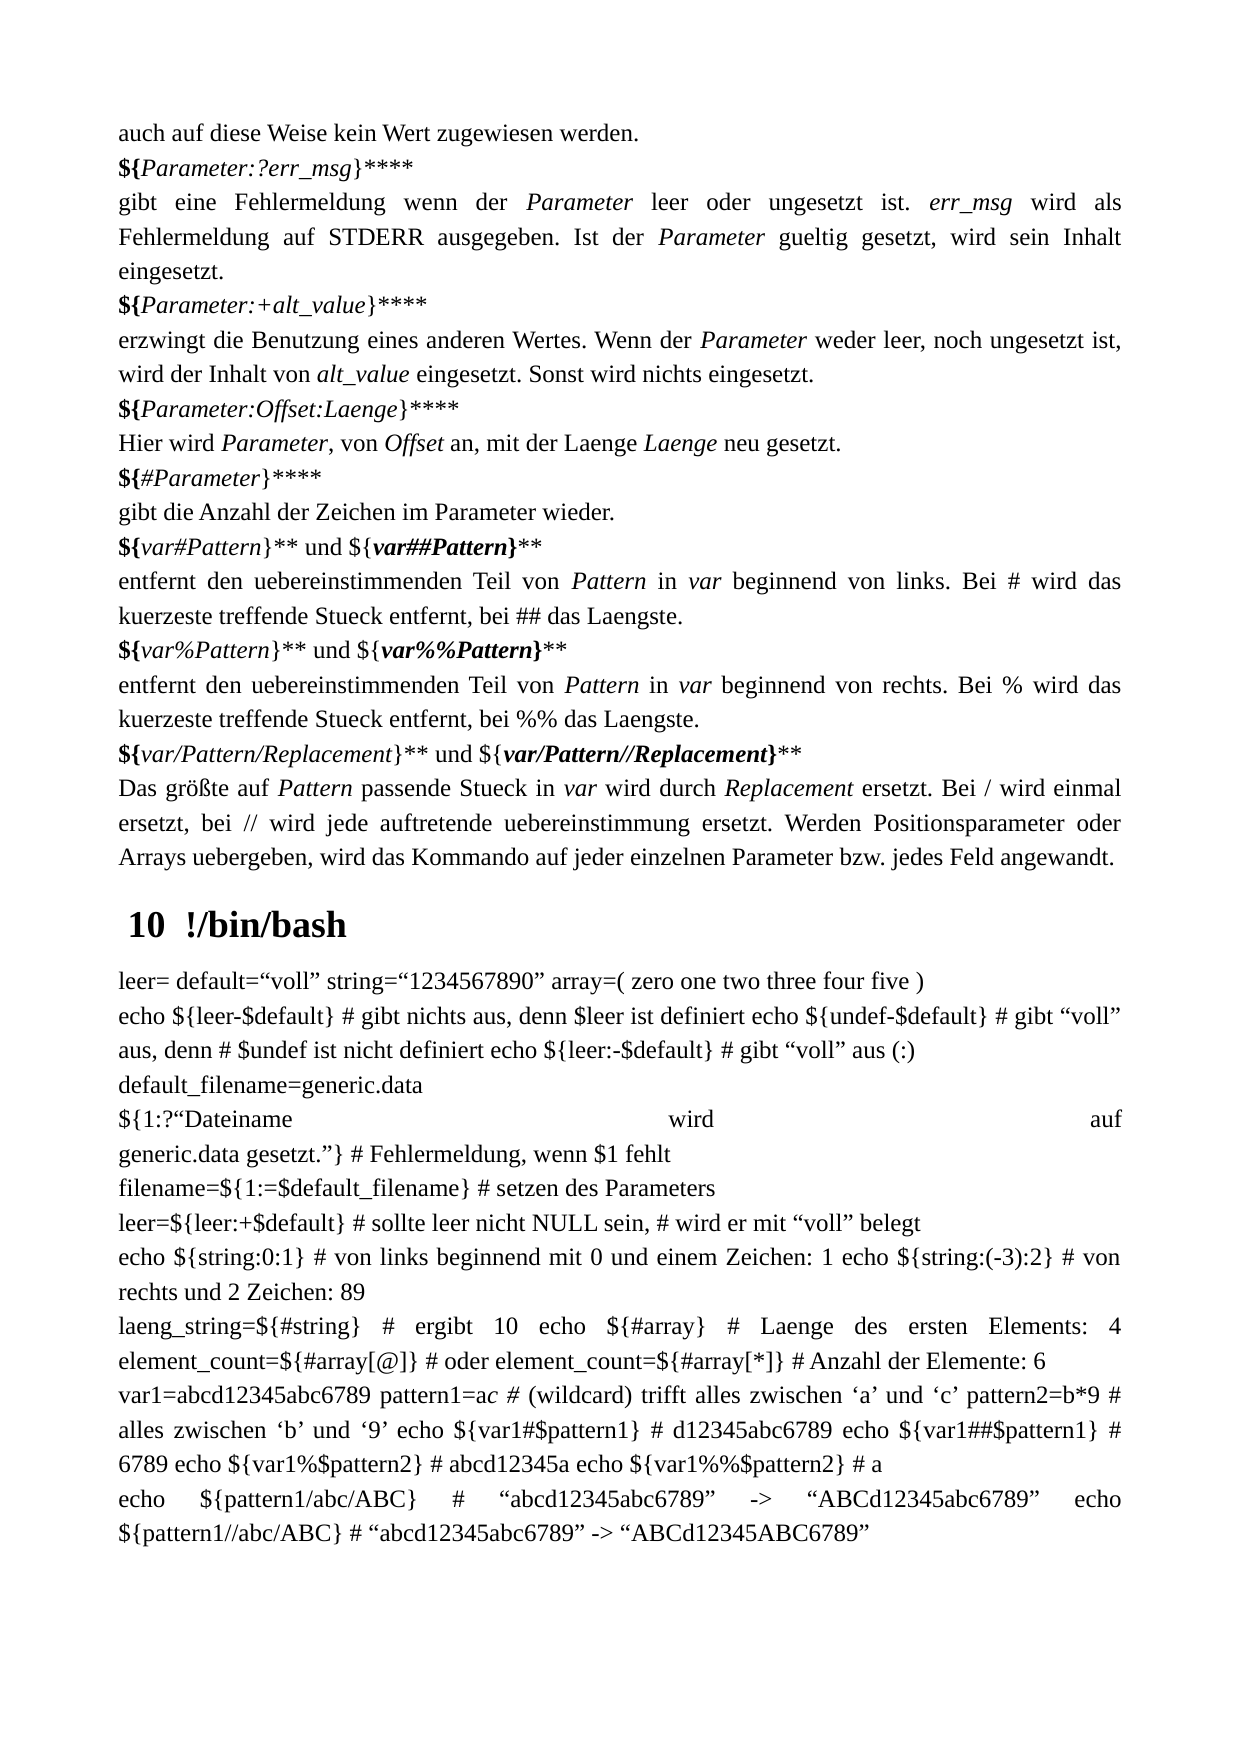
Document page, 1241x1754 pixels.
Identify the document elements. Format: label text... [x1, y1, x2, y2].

subtitle !/bin/bash [118, 902, 1122, 945]
text ${#Parameter}**** [118, 463, 1122, 492]
text ${var#Pattern}** und ${var##Pattern}** [118, 532, 1122, 561]
text Das größte auf Pattern passende Stueck in var wird durch Replacement ersetzt. Bei / wird einmal ersetzt, bei // wird jede auftretende uebereinstimmung ersetzt. Werden Positionsparameter oder Arrays uebergeben, wird das Kommando auf jeder einzelnen Parameter bzw. jedes Feld angewandt. [118, 773, 1122, 871]
text filename=${1:=$default_filename} # setzen des Parameters [118, 1173, 1122, 1202]
text entfernt den uebereinstimmenden Teil von Pattern in var beginnend von links. Bei # wird das kuerzeste treffende Stueck entfernt, bei ## das Laengste. [118, 566, 1122, 629]
text echo ${pattern1/abc/ABC} # “abcd12345abc6789” -> “ABCd12345abc6789” echo ${pattern1//abc/ABC} # “abcd12345abc6789” -> “ABCd12345ABC6789” [118, 1484, 1122, 1547]
text gibt eine Fehlermeldung wenn der Parameter leer oder ungesetzt ist. err_msg wird als Fehlermeldung auf STDERR ausgegeben. Ist der Parameter gueltig gesetzt, wird sein Inhalt eingesetzt. [118, 187, 1122, 285]
text ${Parameter:Offset:Laenge}**** [118, 394, 1122, 423]
text erzwingt die Benutzung eines anderen Wertes. Wenn der Parameter weder leer, noch ungesetzt ist, wird der Inhalt von alt_value eingesetzt. Sonst wird nichts eingesetzt. [118, 325, 1122, 388]
text gibt die Anzahl der Zeichen im Parameter wieder. [118, 497, 1122, 526]
text default_filename=generic.data [118, 1070, 1122, 1099]
text leer=${leer:+$default} # sollte leer nicht NULL sein, # wird er mit “voll” belegt [118, 1208, 1122, 1237]
text ${Parameter:?err_msg}**** [118, 153, 1122, 181]
text echo ${string:0:1} # von links beginnend mit 0 und einem Zeichen: 1 echo ${string:(-3):2} # von rechts und 2 Zeichen: 89 [118, 1242, 1122, 1306]
text ${1:?“Dateiname wird auf generic.data gesetzt.”} # Fehlermeldung, wenn $1 fehlt [118, 1104, 1122, 1168]
text auch auf diese Weise kein Wert zugewiesen werden. [118, 118, 1122, 147]
text entfernt den uebereinstimmenden Teil von Pattern in var beginnend von rechts. Bei % wird das kuerzeste treffende Stueck entfernt, bei %% das Laengste. [118, 670, 1122, 733]
text ${Parameter:+alt_value}**** [118, 291, 1122, 319]
text echo ${leer-$default} # gibt nichts aus, denn $leer ist definiert echo ${undef-$default} # gibt “voll” aus, denn # $undef ist nicht definiert echo ${leer:-$default} # gibt “voll” aus (:) [118, 1001, 1122, 1064]
text ${var%Pattern}** und ${var%%Pattern}** [118, 635, 1122, 664]
text Hier wird Parameter, von Offset an, mit der Laenge Laenge neu gesetzt. [118, 428, 1122, 457]
text leer= default=“voll” string=“1234567890” array=( zero one two three four five ) [118, 966, 1122, 995]
text ${var/Pattern/Replacement}** und ${var/Pattern//Replacement}** [118, 739, 1122, 767]
text laeng_string=${#string} # ergibt 10 echo ${#array} # Laenge des ersten Elements: 4 element_count=${#array[@]} # oder element_count=${#array[*]} # Anzahl der Elemente: 6 [118, 1311, 1122, 1374]
text var1=abcd12345abc6789 pattern1=ac # (wildcard) trifft alles zwischen ‘a’ und ‘c’ pattern2=b*9 # alles zwischen ‘b’ und ‘9’ echo ${var1#$pattern1} # d12345abc6789 echo ${var1##$pattern1} # 6789 echo ${var1%$pattern2} # abcd12345a echo ${var1%%$pattern2} # a [118, 1380, 1122, 1478]
